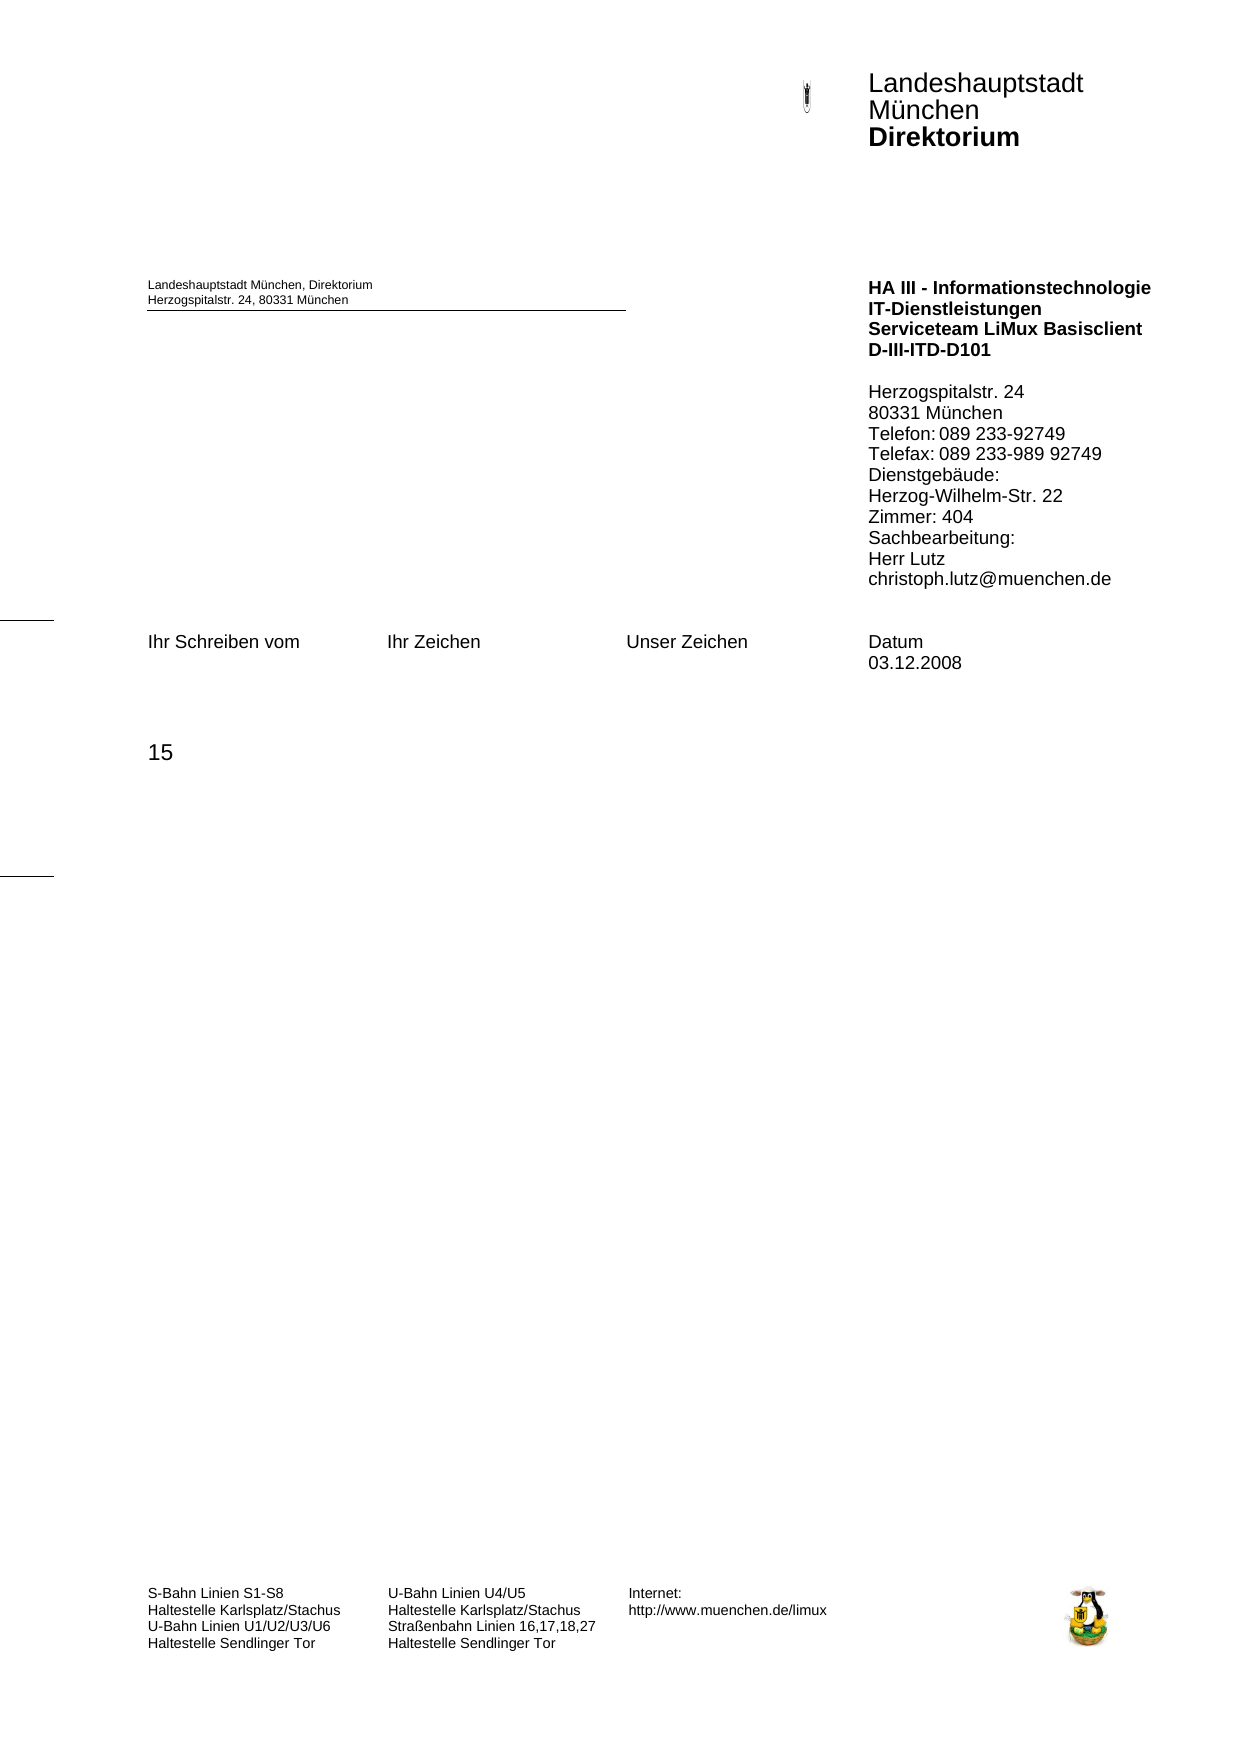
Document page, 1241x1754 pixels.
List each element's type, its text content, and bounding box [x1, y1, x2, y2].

text Ihr Schreiben vom [148, 632, 354, 653]
text München [868, 98, 1199, 125]
text Herzogspitalstr. 24, 80331 München [148, 292, 626, 307]
text Unser Zeichen [626, 632, 833, 653]
text Direktorium [868, 125, 1199, 152]
text Datum [868, 632, 1108, 653]
table_header U-Bahn Linien U4/U5 Haltestelle Karlsplatz/Stachus Straßenbahn Linien 16,17,18,27 Haltestelle Sendlinger Tor [388, 1551, 628, 1652]
picture [1063, 1585, 1109, 1647]
text Landeshauptstadt München, Direktorium [148, 277, 626, 292]
picture [803, 80, 811, 113]
text Ihr Zeichen [387, 632, 593, 653]
table_header [869, 1551, 1110, 1652]
text HA III - Informationstechnologie IT-Dienstleistungen Serviceteam LiMux Basisclient [868, 277, 1199, 340]
text 03.12.2008 [868, 653, 1108, 673]
text Landeshauptstadt [868, 71, 1199, 98]
text 15 [148, 738, 1109, 766]
text Herzogspitalstr. 24 80331 München Telefon: 089 233-92749 Telefax: 089 233-989 92749 Dienstgebäude: Herzog-Wilhelm-Str. 22 Zimmer: 404 Sachbearbeitung: Herr Lutz christoph.lutz@muenchen.de [868, 382, 1199, 590]
text D-III-ITD-D101 [868, 340, 1199, 361]
table_header S-Bahn Linien S1-S8 Haltestelle Karlsplatz/Stachus U-Bahn Linien U1/U2/U3/U6 Haltestelle Sendlinger Tor [148, 1551, 388, 1652]
table_header Internet: http://www.muenchen.de/limux [628, 1551, 869, 1652]
